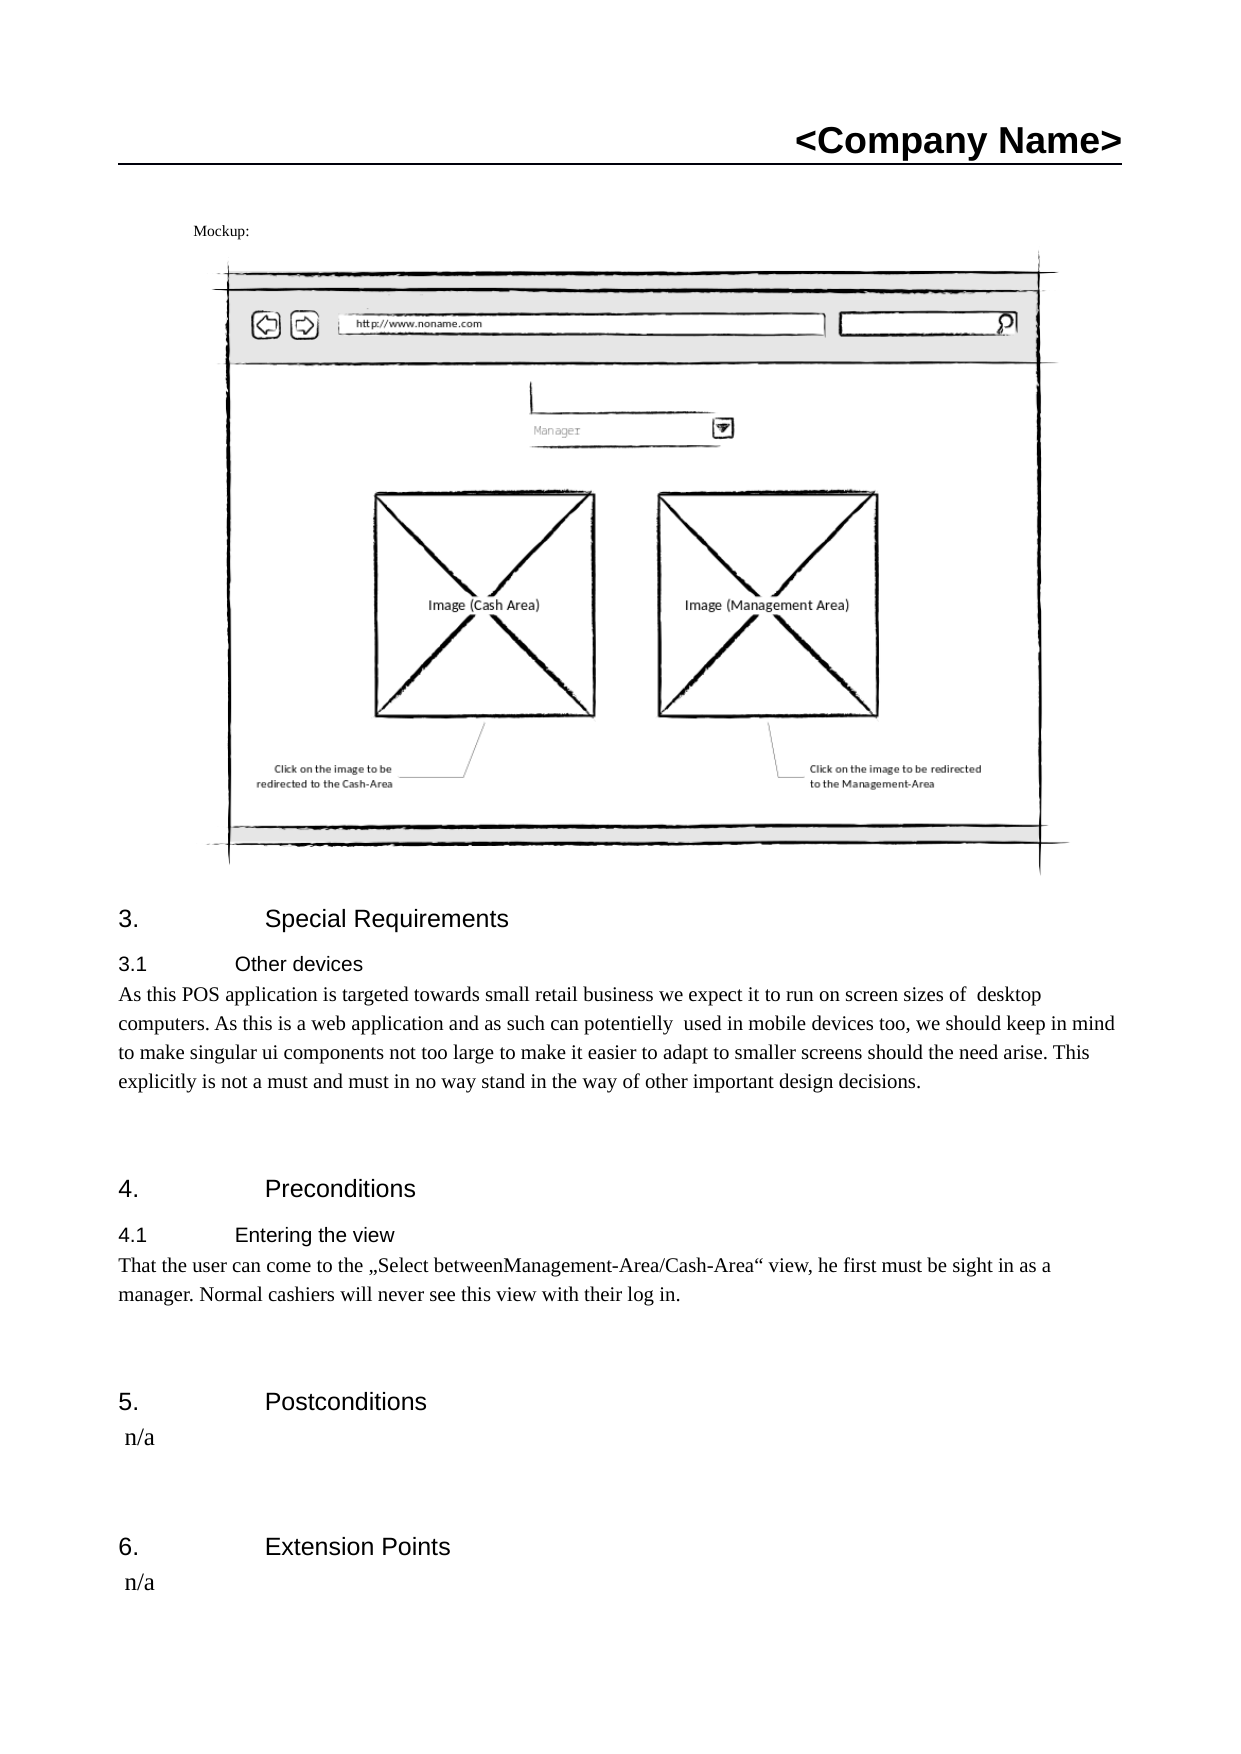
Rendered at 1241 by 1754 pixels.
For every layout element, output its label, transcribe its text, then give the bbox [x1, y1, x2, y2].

text n/a [118, 1422, 1122, 1450]
text That the user can come to the „Select betweenManagement-Area/Cash-Area“ view, he first must be sight in as a manager. Normal cashiers will never see this view with their log in. [118, 1253, 1122, 1306]
subtitle 4. Preconditions [118, 1174, 1122, 1203]
text n/a [118, 1567, 1122, 1596]
subtitle 6. Extension Points [118, 1532, 1122, 1561]
subtitle 3. Special Requirements [118, 904, 1122, 932]
text As this POS application is targeted towards small retail business we expect it to run on screen sizes of desktop computers. As this is a web application and as such can potentielly used in mobile devices too, we should keep in mind to make singular ui components not too large to make it easier to adapt to smaller screens should the need arise. This explicitly is not a must and must in no way stand in the way of other important design decisions. [118, 982, 1122, 1093]
subtitle 5. Postconditions [118, 1387, 1122, 1415]
text Mockup: [193, 214, 1122, 879]
subtitle 3.1 Other devices [118, 951, 1122, 976]
subtitle 4.1 Entering the view [118, 1221, 1122, 1246]
